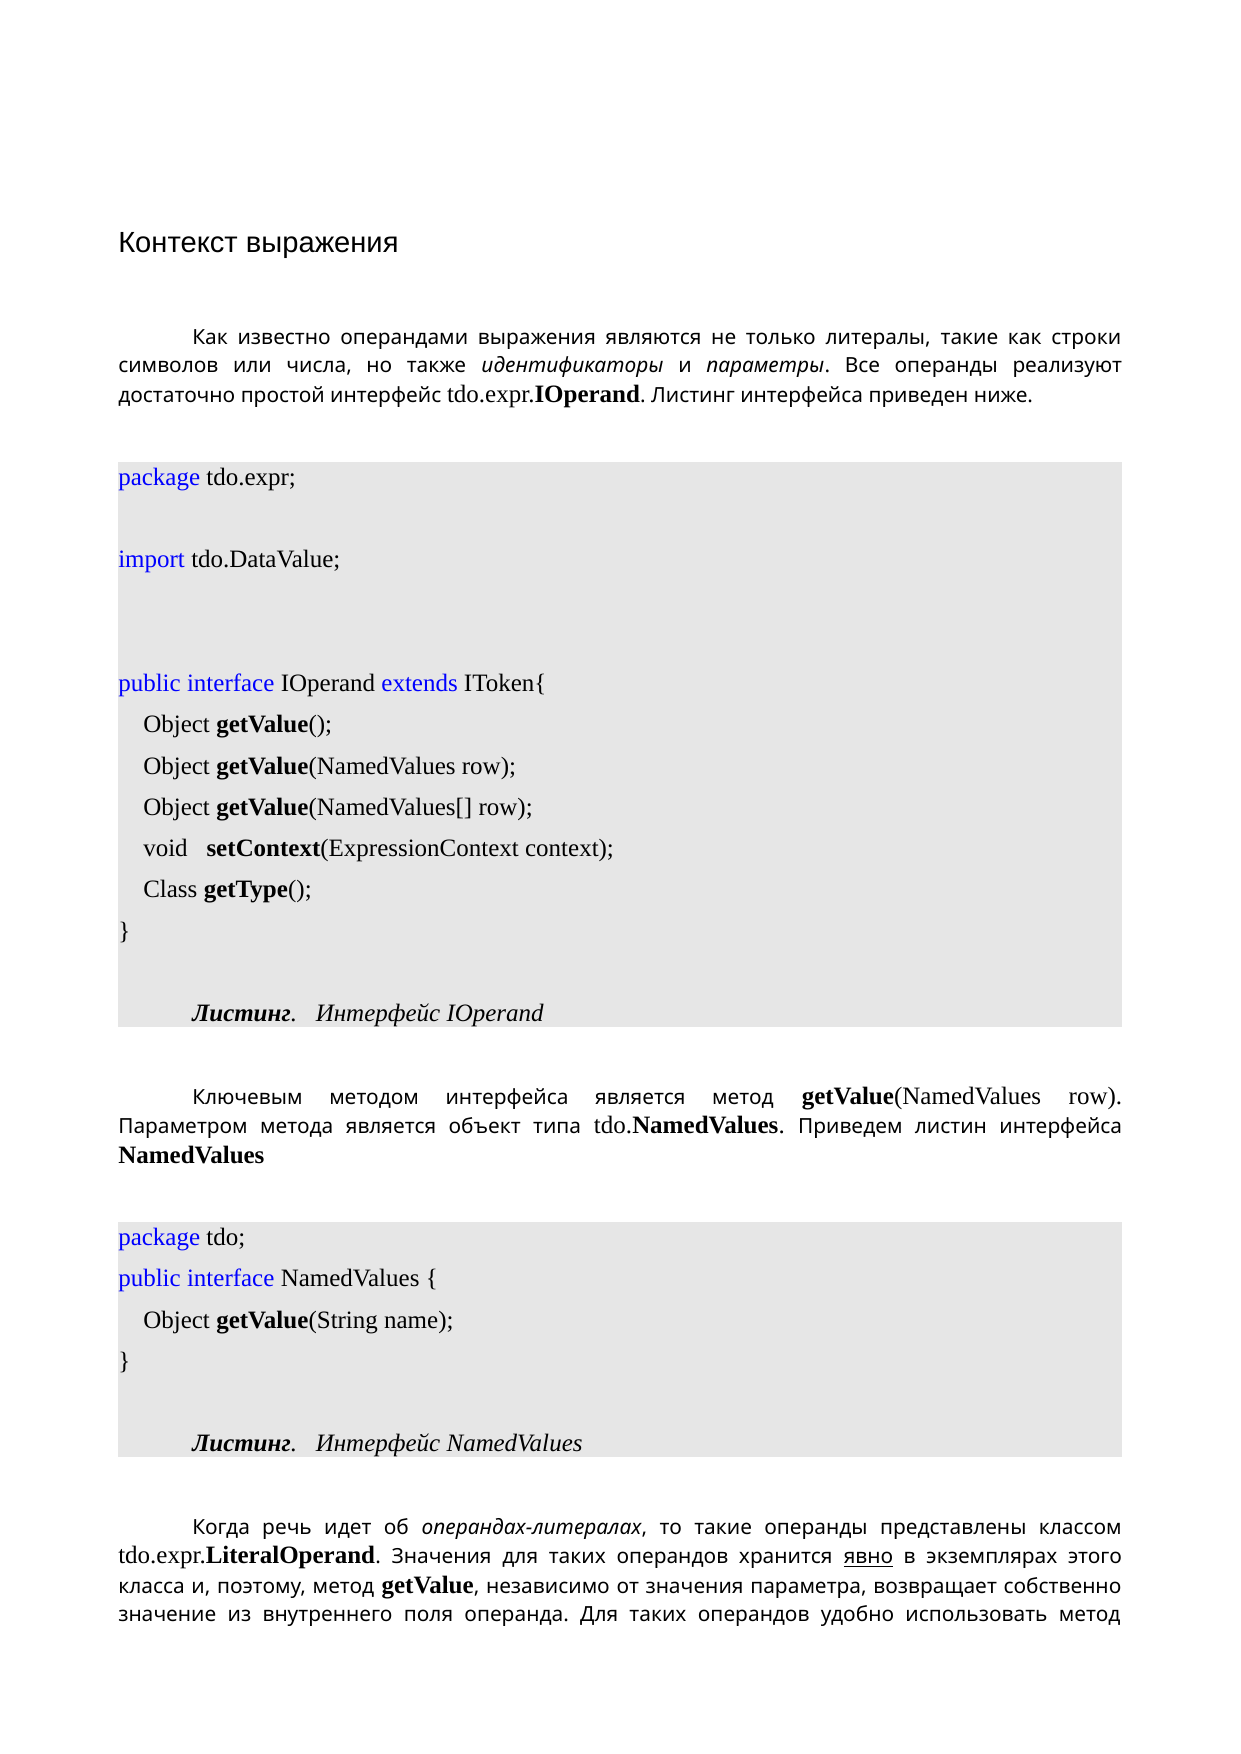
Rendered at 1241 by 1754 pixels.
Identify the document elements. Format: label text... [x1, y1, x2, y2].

text Ключевым методом интерфейса является метод getValue(NamedValues row). Параметром метода является объект типа tdo.NamedValues. Приведем листин интерфейса NamedValues [118, 1081, 1122, 1168]
subtitle Контекст выражения [118, 225, 1122, 258]
text Листинг. Интерфейс NamedValues [118, 1428, 1122, 1457]
text Когда речь идет об операндах-литералах, то такие операнды представлены классом tdo.expr.LiteralOperand. Значения для таких операндов хранится явно в экземплярах этого класса и, поэтому, метод getValue, независимо от значения параметра, возвращает собственно значение из внутреннего поля операнда. Для таких операндов удобно использовать метод [118, 1511, 1122, 1628]
text Листинг. Интерфейс IOperand [118, 998, 1122, 1027]
text } [118, 1346, 1122, 1375]
text public interface NamedValues { [118, 1263, 1122, 1292]
text Object getValue(NamedValues[] row); [118, 792, 1122, 821]
text import tdo.DataValue; [118, 544, 1122, 573]
text Object getValue(); [118, 709, 1122, 738]
text Object getValue(NamedValues row); [118, 751, 1122, 779]
text package tdo; [118, 1222, 1122, 1251]
text Class getType(); [118, 874, 1122, 903]
text Как известно операндами выражения являются не только литералы, такие как строки символов или числа, но также идентификаторы и параметры. Все операнды реализуют достаточно простой интерфейс tdo.expr.IOperand. Листинг интерфейса приведен ниже. [118, 317, 1122, 408]
text } [118, 916, 1122, 944]
text Object getValue(String name); [118, 1305, 1122, 1333]
text void setContext(ExpressionContext context); [118, 833, 1122, 862]
text public interface IOperand extends IToken{ [118, 668, 1122, 697]
text package tdo.expr; [118, 462, 1122, 491]
